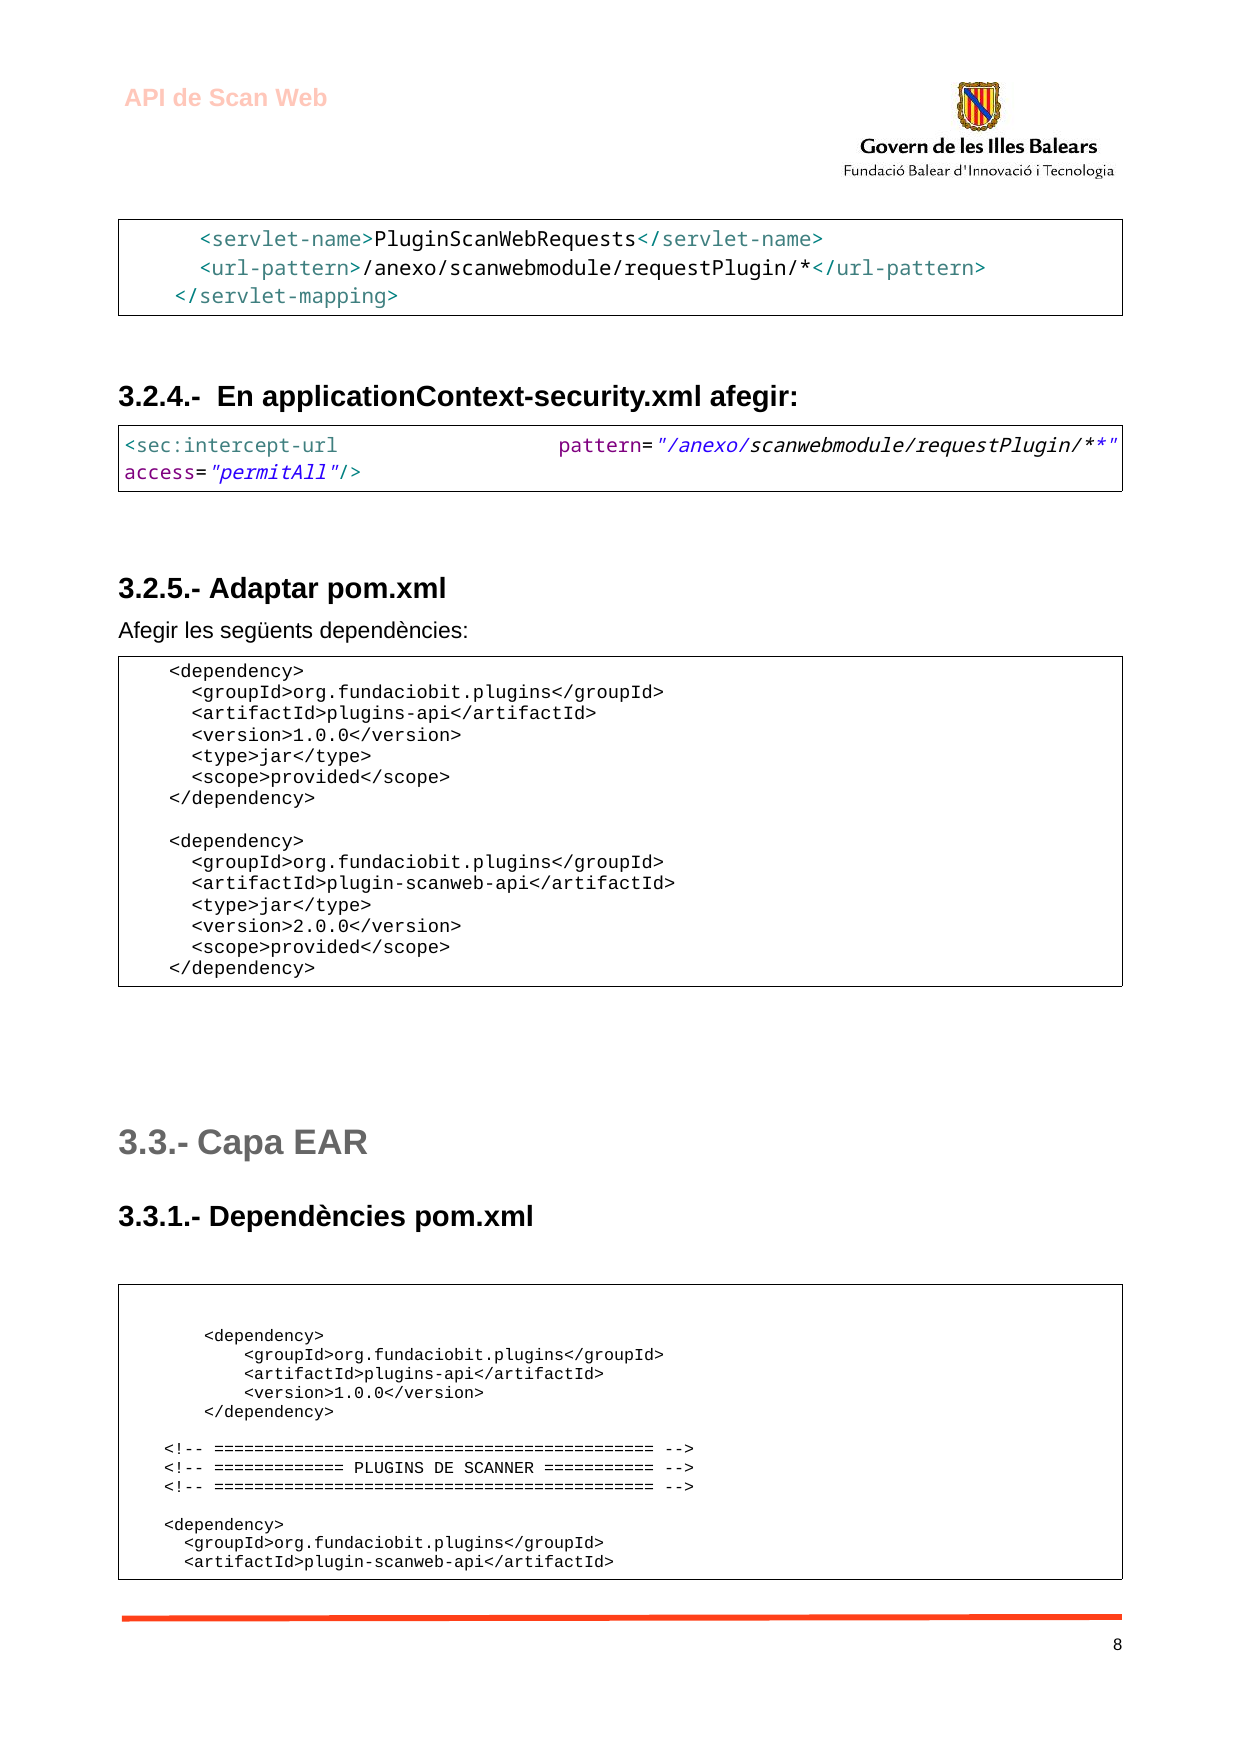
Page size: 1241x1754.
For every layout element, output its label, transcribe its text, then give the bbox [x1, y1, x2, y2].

picture [840, 82, 1117, 179]
table_header <dependency> <groupId>org.fundaciobit.plugins</groupId> <artifactId>plugins-api</artifactId> <version>1.0.0</version> <type>jar</type> <scope>provided</scope> </dependency> <dependency> <groupId>org.fundaciobit.plugins</groupId> <artifactId>plugin-scanweb-api</artifactId> <type>jar</type> <version>2.0.0</version> <scope>provided</scope> </dependency> [119, 657, 1122, 986]
table_header <servlet-name>PluginScanWebRequests</servlet-name> <url-pattern>/anexo/scanwebmodule/requestPlugin/*</url-pattern> </servlet-mapping> [119, 220, 1122, 315]
text Afegir les següents dependències: [118, 617, 1122, 643]
subtitle Capa EAR [118, 1121, 1122, 1162]
subtitle Dependències pom.xml [118, 1199, 1122, 1233]
subtitle En applicationContext-security.xml afegir: [118, 379, 1122, 413]
subtitle Adaptar pom.xml [118, 571, 1122, 604]
table_header <dependency> <groupId>org.fundaciobit.plugins</groupId> <artifactId>plugins-api</artifactId> <version>1.0.0</version> </dependency> <!-- ============================================ --> <!-- ============= PLUGINS DE SCANNER =========== --> <!-- ============================================ --> <dependency> <groupId>org.fundaciobit.plugins</groupId> <artifactId>plugin-scanweb-api</artifactId> [119, 1285, 1122, 1578]
table_header <sec:intercept-url pattern="/anexo/scanwebmodule/requestPlugin/**" access="permitAll"/> [119, 426, 1122, 491]
